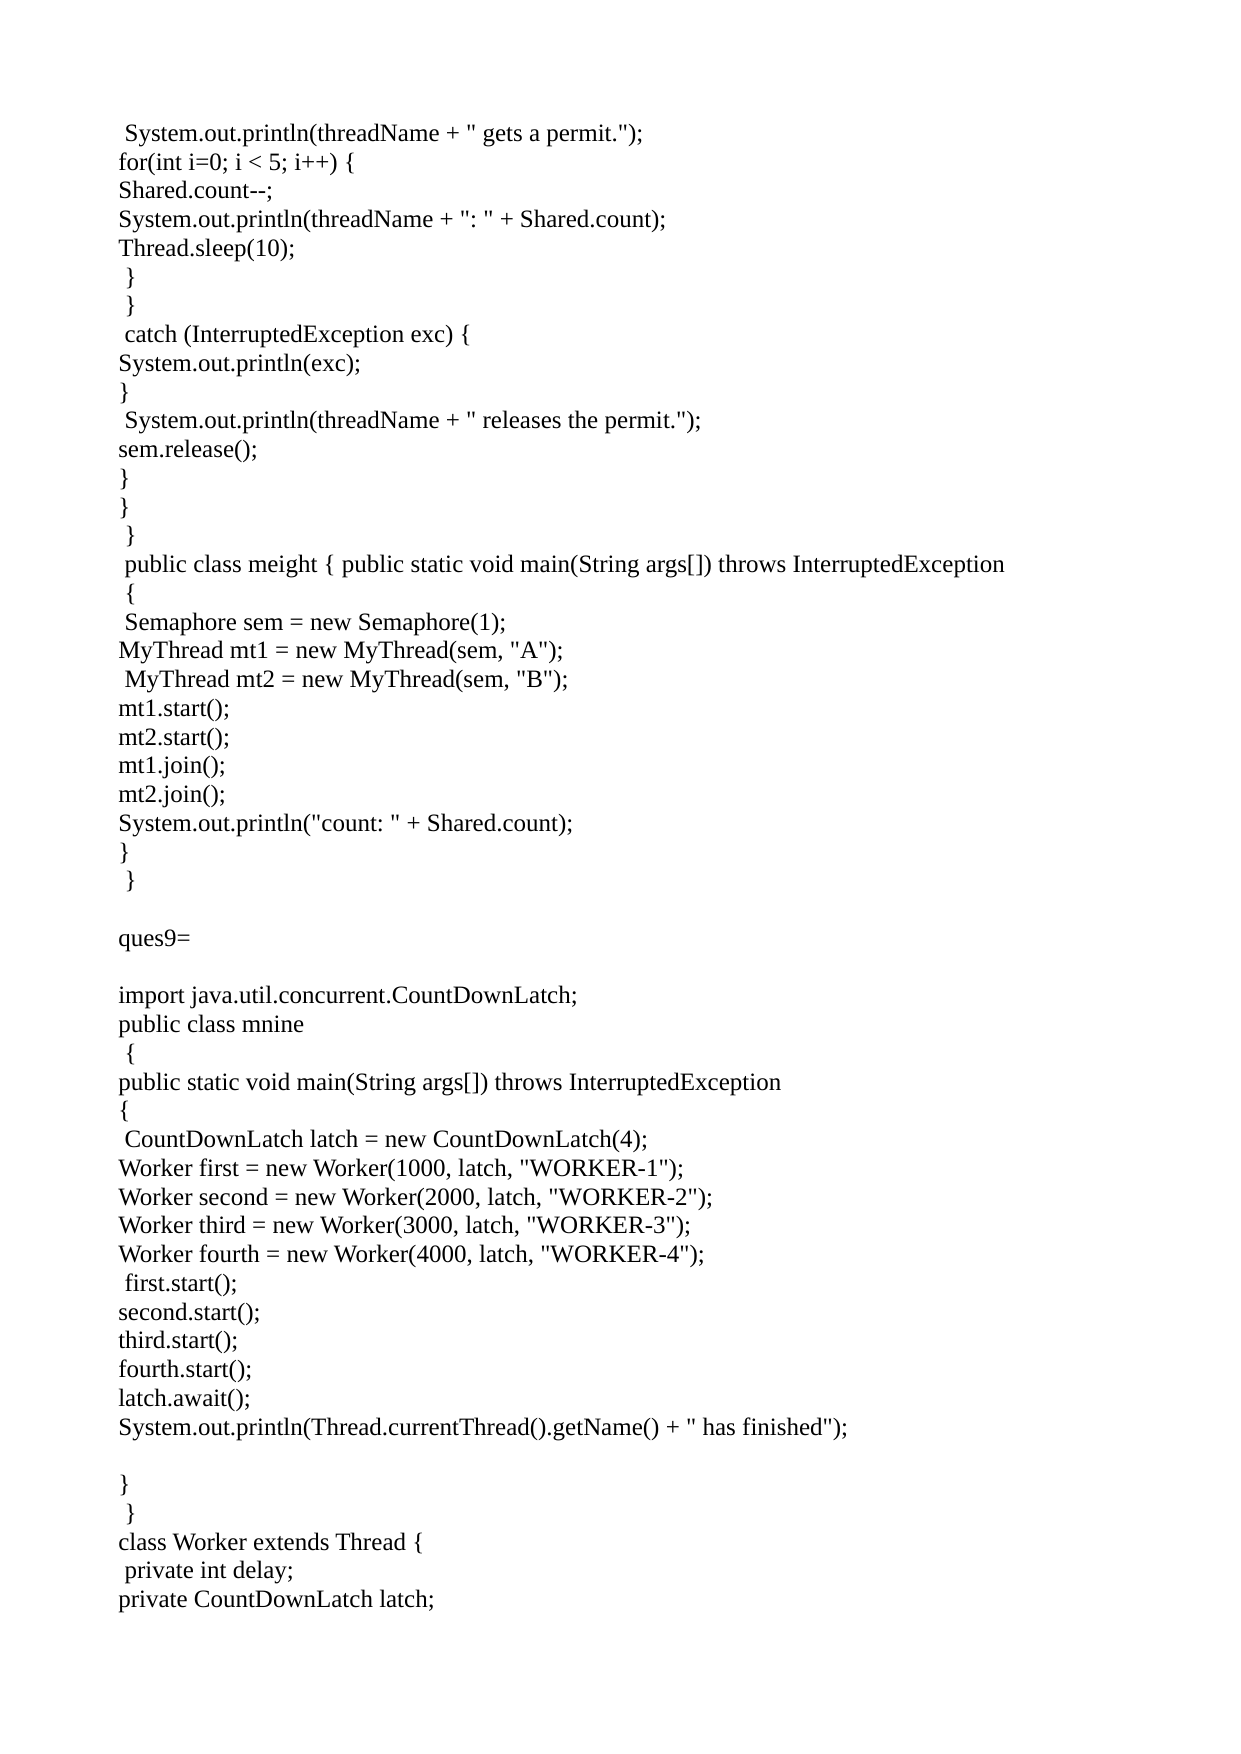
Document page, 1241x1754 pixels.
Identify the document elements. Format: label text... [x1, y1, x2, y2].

text class Worker extends Thread { [118, 1527, 1122, 1556]
text } [118, 291, 1122, 319]
text MyThread mt1 = new MyThread(sem, "A"); [118, 636, 1122, 664]
text third.start(); [118, 1326, 1122, 1354]
text { [118, 1038, 1122, 1067]
text Worker second = new Worker(2000, latch, "WORKER-2"); [118, 1182, 1122, 1211]
text public class mnine [118, 1009, 1122, 1038]
text } [118, 866, 1122, 894]
text System.out.println(threadName + " gets a permit."); [118, 118, 1122, 147]
text sem.release(); [118, 434, 1122, 463]
text private int delay; [118, 1556, 1122, 1584]
text catch (InterruptedException exc) { [118, 319, 1122, 348]
text } [118, 262, 1122, 291]
text private CountDownLatch latch; [118, 1584, 1122, 1613]
text first.start(); [118, 1268, 1122, 1297]
text Semaphore sem = new Semaphore(1); [118, 607, 1122, 636]
text } [118, 377, 1122, 406]
text } [118, 837, 1122, 866]
text { [118, 1096, 1122, 1124]
text MyThread mt2 = new MyThread(sem, "B"); [118, 664, 1122, 693]
text ques9= [118, 923, 1122, 952]
text Worker first = new Worker(1000, latch, "WORKER-1"); [118, 1153, 1122, 1182]
text Worker third = new Worker(3000, latch, "WORKER-3"); [118, 1211, 1122, 1239]
text mt2.start(); [118, 722, 1122, 751]
text public class meight { public static void main(String args[]) throws InterruptedException [118, 549, 1122, 578]
text System.out.println(Thread.currentThread().getName() + " has finished"); [118, 1412, 1122, 1441]
text } [118, 1498, 1122, 1527]
text for(int i=0; i < 5; i++) { [118, 147, 1122, 176]
text fourth.start(); [118, 1354, 1122, 1383]
text Shared.count--; [118, 176, 1122, 204]
text System.out.println(threadName + " releases the permit."); [118, 406, 1122, 434]
text Thread.sleep(10); [118, 233, 1122, 262]
text } [118, 463, 1122, 492]
text System.out.println(exc); [118, 348, 1122, 377]
text import java.util.concurrent.CountDownLatch; [118, 981, 1122, 1009]
text } [118, 1469, 1122, 1498]
text } [118, 521, 1122, 549]
text mt1.start(); [118, 693, 1122, 722]
text public static void main(String args[]) throws InterruptedException [118, 1067, 1122, 1096]
text System.out.println("count: " + Shared.count); [118, 808, 1122, 837]
text mt2.join(); [118, 779, 1122, 808]
text mt1.join(); [118, 751, 1122, 779]
text second.start(); [118, 1297, 1122, 1326]
text CountDownLatch latch = new CountDownLatch(4); [118, 1124, 1122, 1153]
text latch.await(); [118, 1383, 1122, 1412]
text { [118, 578, 1122, 607]
text Worker fourth = new Worker(4000, latch, "WORKER-4"); [118, 1239, 1122, 1268]
text } [118, 492, 1122, 521]
text System.out.println(threadName + ": " + Shared.count); [118, 204, 1122, 233]
